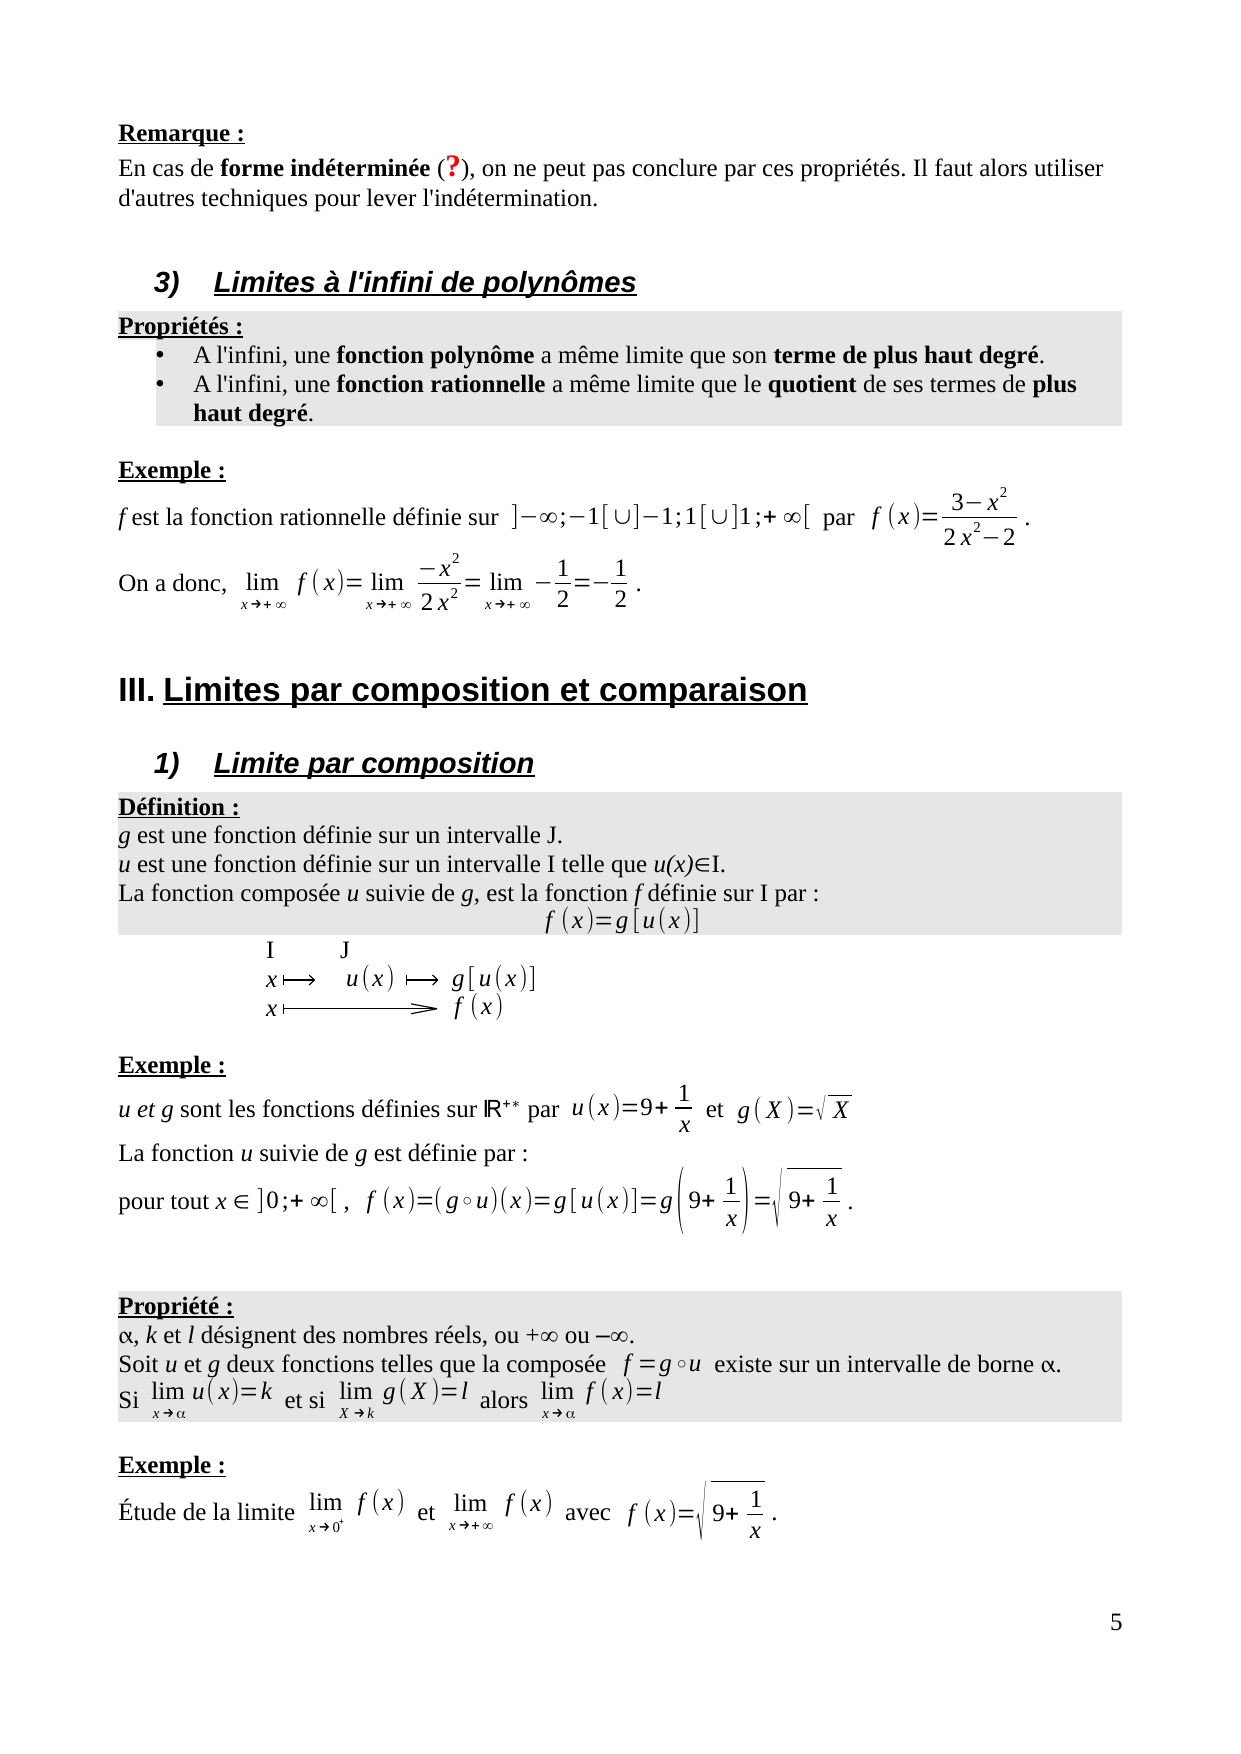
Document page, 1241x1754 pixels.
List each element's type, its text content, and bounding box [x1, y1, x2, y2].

text En cas de forme indéterminée (?), on ne peut pas conclure par ces propriétés. Il faut alors utiliser d'autres techniques pour lever l'indétermination. [118, 147, 1122, 212]
list A l'infini, une fonction rationnelle a même limite que le quotient de ses termes de plus haut degré. [156, 369, 1122, 426]
text x [118, 964, 1122, 993]
text f est la fonction rationnelle définie sur par . [118, 484, 1122, 550]
text La fonction u suivie de g est définie par : [118, 1138, 1122, 1167]
text Exemple : [118, 1451, 1122, 1479]
text , k et l désignent des nombres réels, ou +∞ ou –∞. [118, 1320, 1122, 1349]
text On a donc, . [118, 550, 1122, 616]
text pour tout x ∈, . [118, 1167, 1122, 1234]
text g est une fonction définie sur un intervalle J. [118, 821, 1122, 849]
text Propriétés : [118, 311, 1122, 340]
text x [118, 993, 1122, 1022]
list A l'infini, une fonction polynôme a même limite que son terme de plus haut degré. [156, 340, 1122, 369]
text La fonction composée u suivie de g, est la fonction f définie sur I par : [118, 878, 1122, 907]
text Exemple : [118, 455, 1122, 484]
text Définition : [118, 792, 1122, 821]
text Exemple : [118, 1050, 1122, 1079]
text Soit u et g deux fonctions telles que la composée existe sur un intervalle de borne . [118, 1349, 1122, 1378]
subtitle Limites par composition et comparaison [118, 670, 1122, 708]
text u est une fonction définie sur un intervalle I telle que u(x)∈I. [118, 849, 1122, 878]
text u et g sont les fonctions définies sur ℝ+∗ par et [118, 1079, 1122, 1138]
text I J [118, 935, 1122, 964]
text Étude de la limite et avec . [118, 1479, 1122, 1543]
text Remarque : [118, 118, 1122, 147]
subtitle Limites à l'infini de polynômes [153, 265, 1122, 299]
text Propriété : [118, 1291, 1122, 1320]
text Si et si alors [118, 1378, 1122, 1422]
subtitle Limite par composition [153, 746, 1122, 779]
